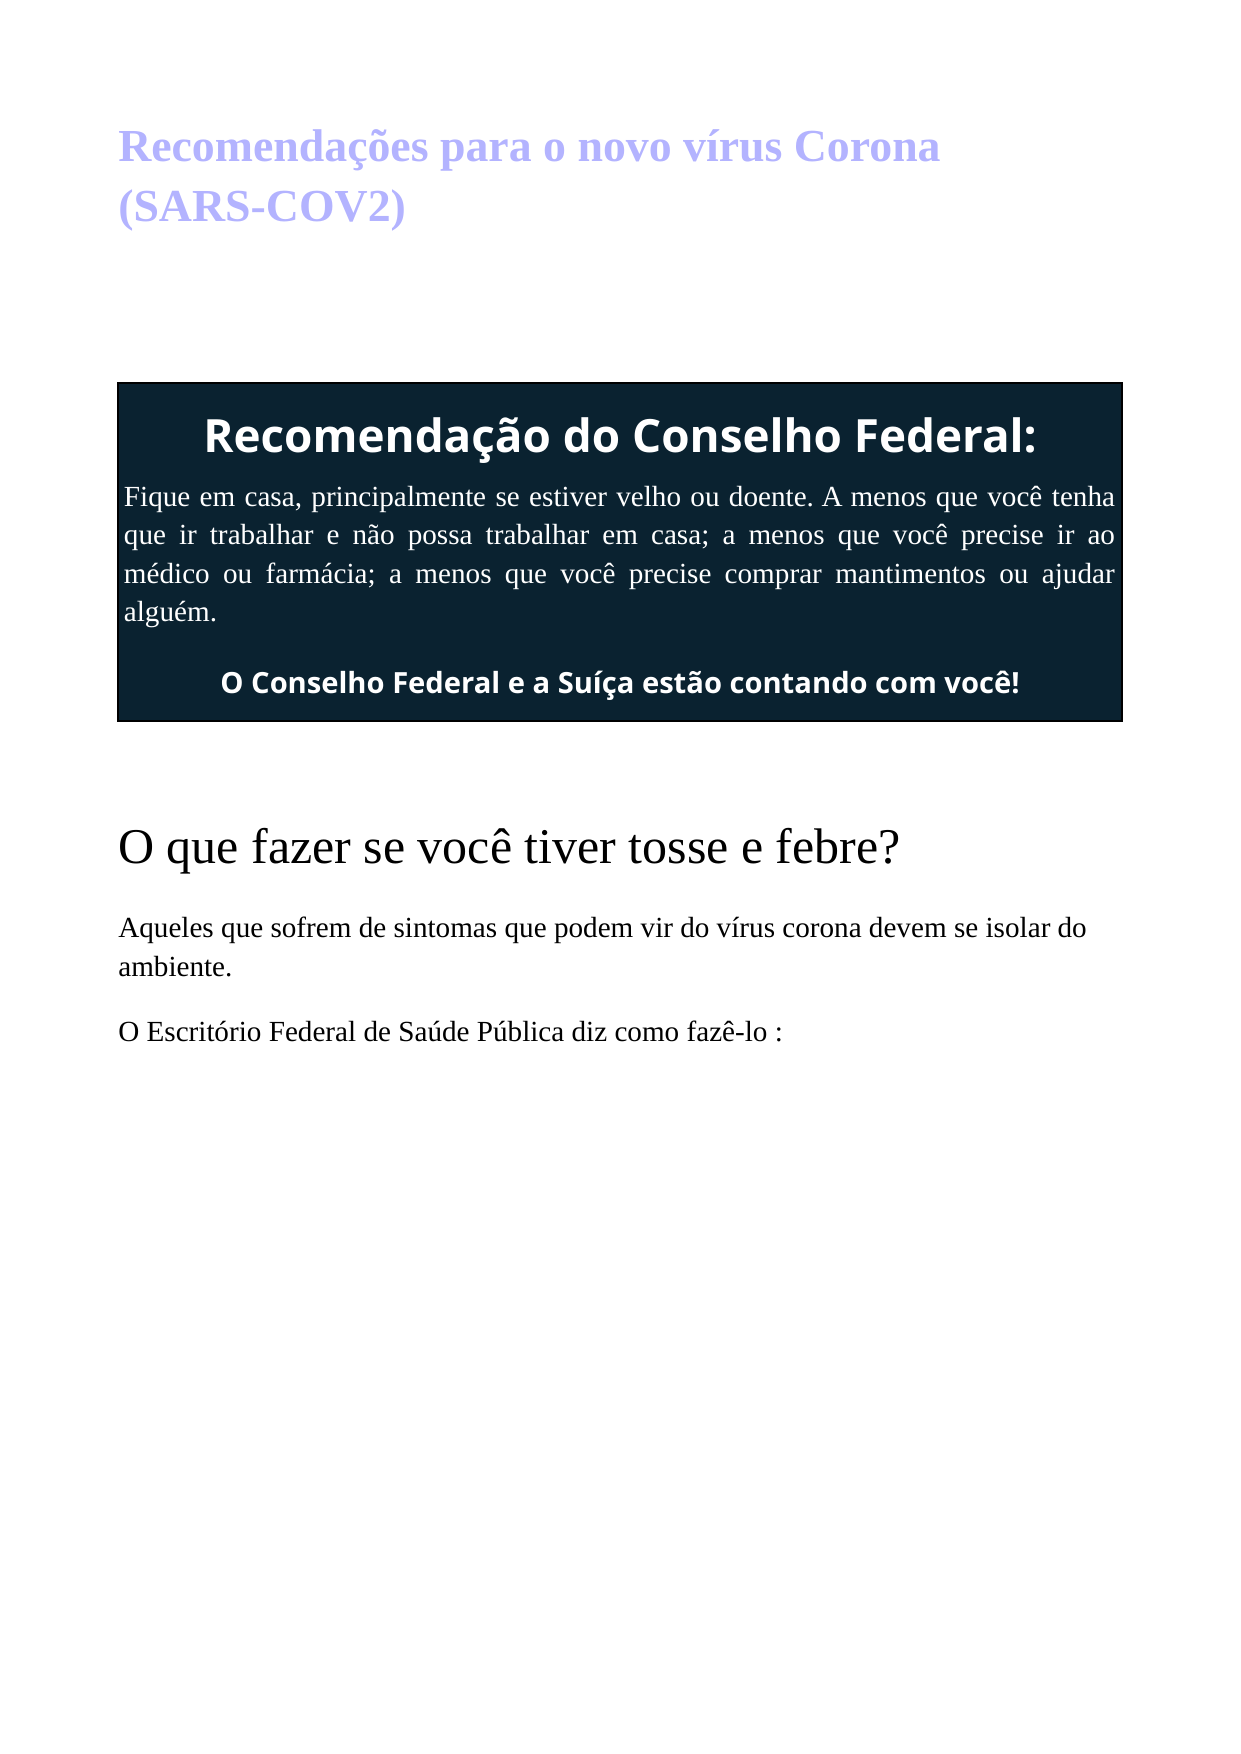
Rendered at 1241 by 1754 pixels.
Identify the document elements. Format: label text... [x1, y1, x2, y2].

text O Escritório Federal de Saúde Pública diz como fazê-lo : [118, 1014, 1122, 1048]
text O que fazer se você tiver tosse e febre? [118, 817, 1122, 874]
text Recomendações para o novo vírus Corona [118, 118, 1122, 171]
table_cell Fique em casa, principalmente se estiver velho ou doente. A menos que você tenha que ir trabalhar e não possa trabalhar em casa; a menos que você precise ir ao médico ou farmácia; a menos que você precise comprar mantimentos ou ajudar alguém. O Conselho Federal e a Suíça estão contando com você! [119, 479, 1121, 720]
text (SARS-COV2) [118, 179, 1122, 231]
table_header Recomendação do Conselho Federal: [119, 384, 1121, 479]
text Aqueles que sofrem de sintomas que podem vir do vírus corona devem se isolar do ambiente. [118, 910, 1122, 982]
